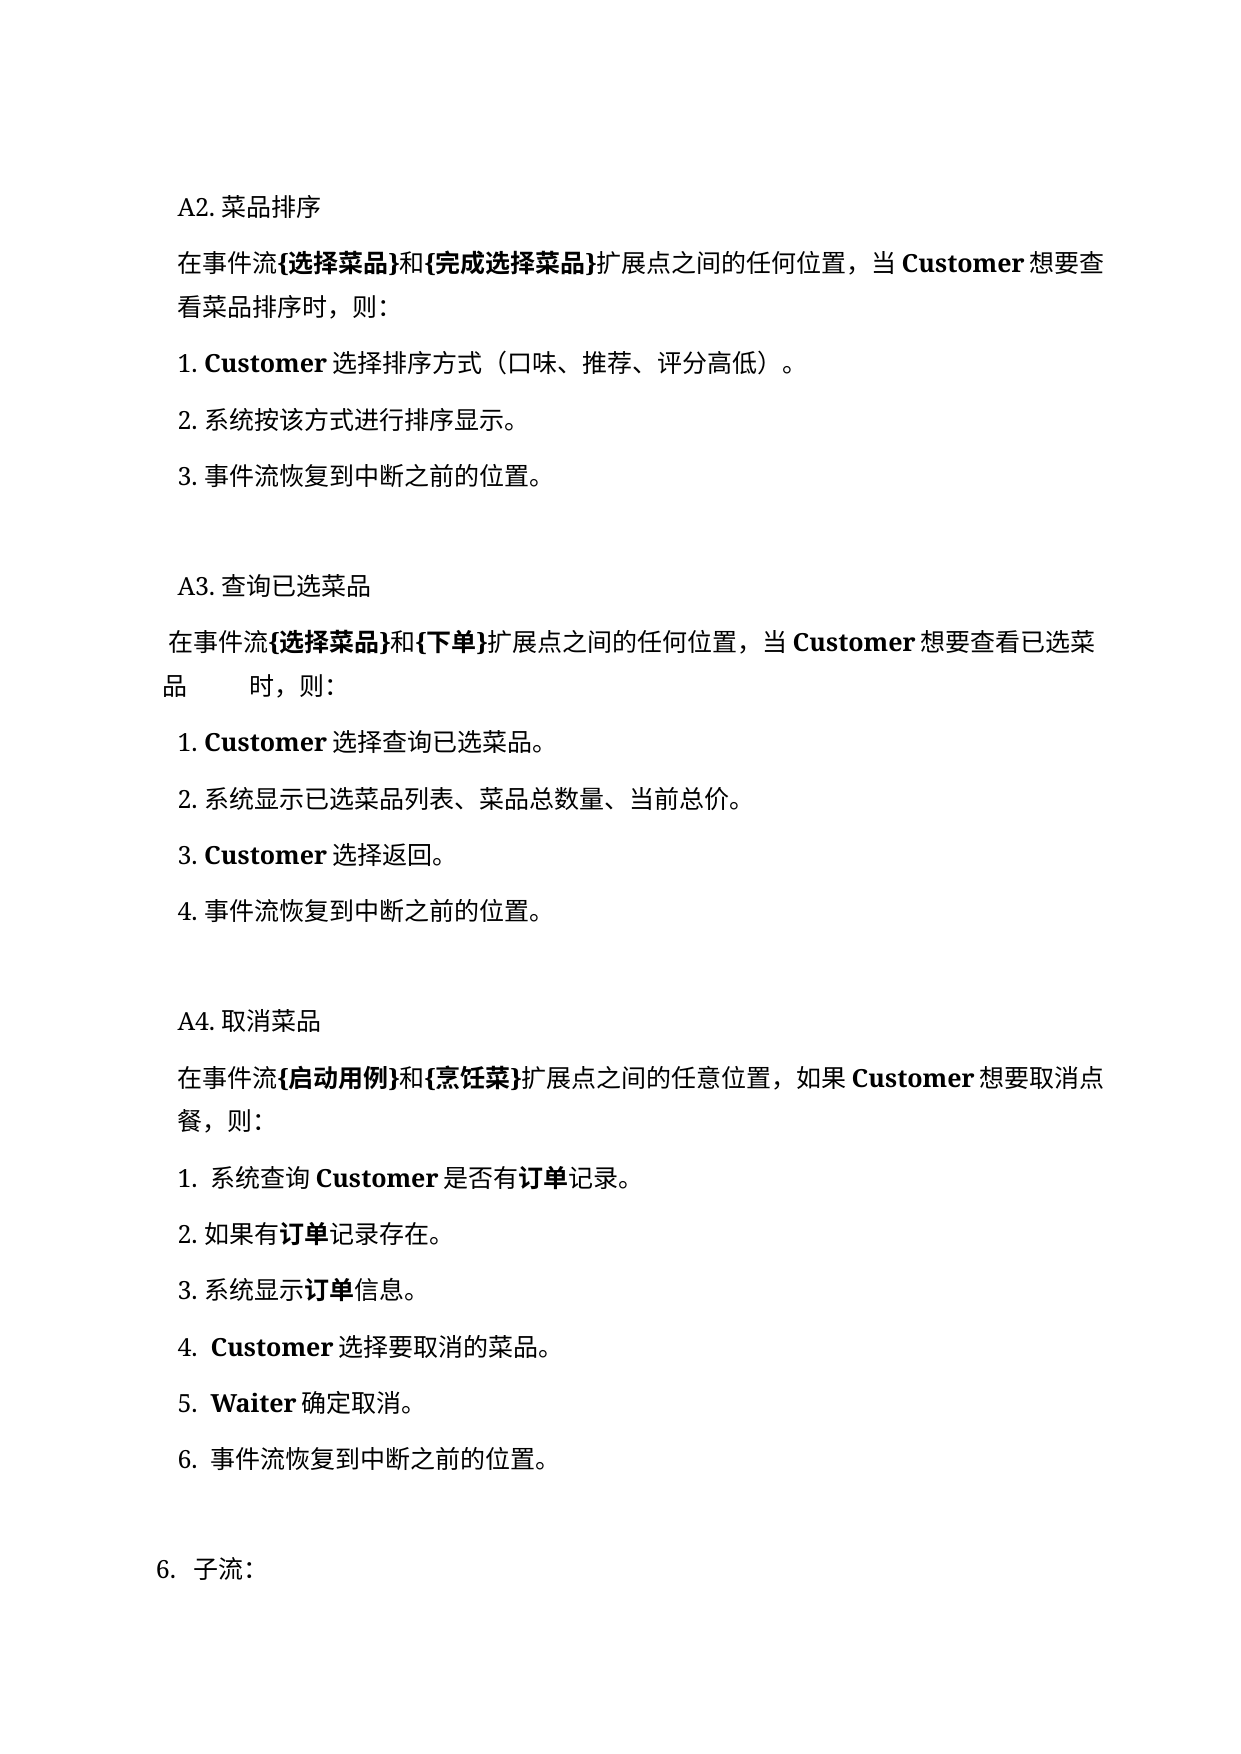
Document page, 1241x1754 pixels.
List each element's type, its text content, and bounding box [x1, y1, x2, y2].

list Waiter确定取消。 [118, 1383, 1122, 1420]
list Customer选择返回。 [118, 835, 1122, 872]
list 事件流恢复到中断之前的位置。 [118, 456, 1122, 493]
list 系统查询Customer是否有订单记录。 [118, 1158, 1122, 1194]
list 事件流恢复到中断之前的位置。 [118, 892, 1122, 928]
list 子流： [156, 1550, 1122, 1586]
list 系统显示已选菜品列表、菜品总数量、当前总价。 [118, 779, 1122, 815]
list 事件流恢复到中断之前的位置。 [118, 1440, 1122, 1476]
list Customer选择要取消的菜品。 [118, 1327, 1122, 1363]
list Customer选择排序方式（口味、推荐、评分高低）。 [118, 344, 1122, 380]
list 如果有订单记录存在。 [118, 1214, 1122, 1251]
list Customer选择查询已选菜品。 [118, 723, 1122, 759]
list 在事件流{选择菜品}和{下单}扩展点之间的任何位置，当Customer想要查看已选菜 品 时，则： [118, 623, 1122, 703]
list 在事件流{选择菜品}和{完成选择菜品}扩展点之间的任何位置，当Customer想要查看菜品排序时，则： [177, 244, 1122, 324]
list 取消菜品 [177, 1002, 1122, 1038]
list 系统显示订单信息。 [118, 1271, 1122, 1307]
list 菜品排序 [177, 188, 1122, 224]
list 系统按该方式进行排序显示。 [118, 400, 1122, 436]
list 在事件流{启动用例}和{烹饪菜}扩展点之间的任意位置，如果Customer想要取消点餐，则： [177, 1058, 1122, 1138]
list 查询已选菜品 [177, 567, 1122, 603]
